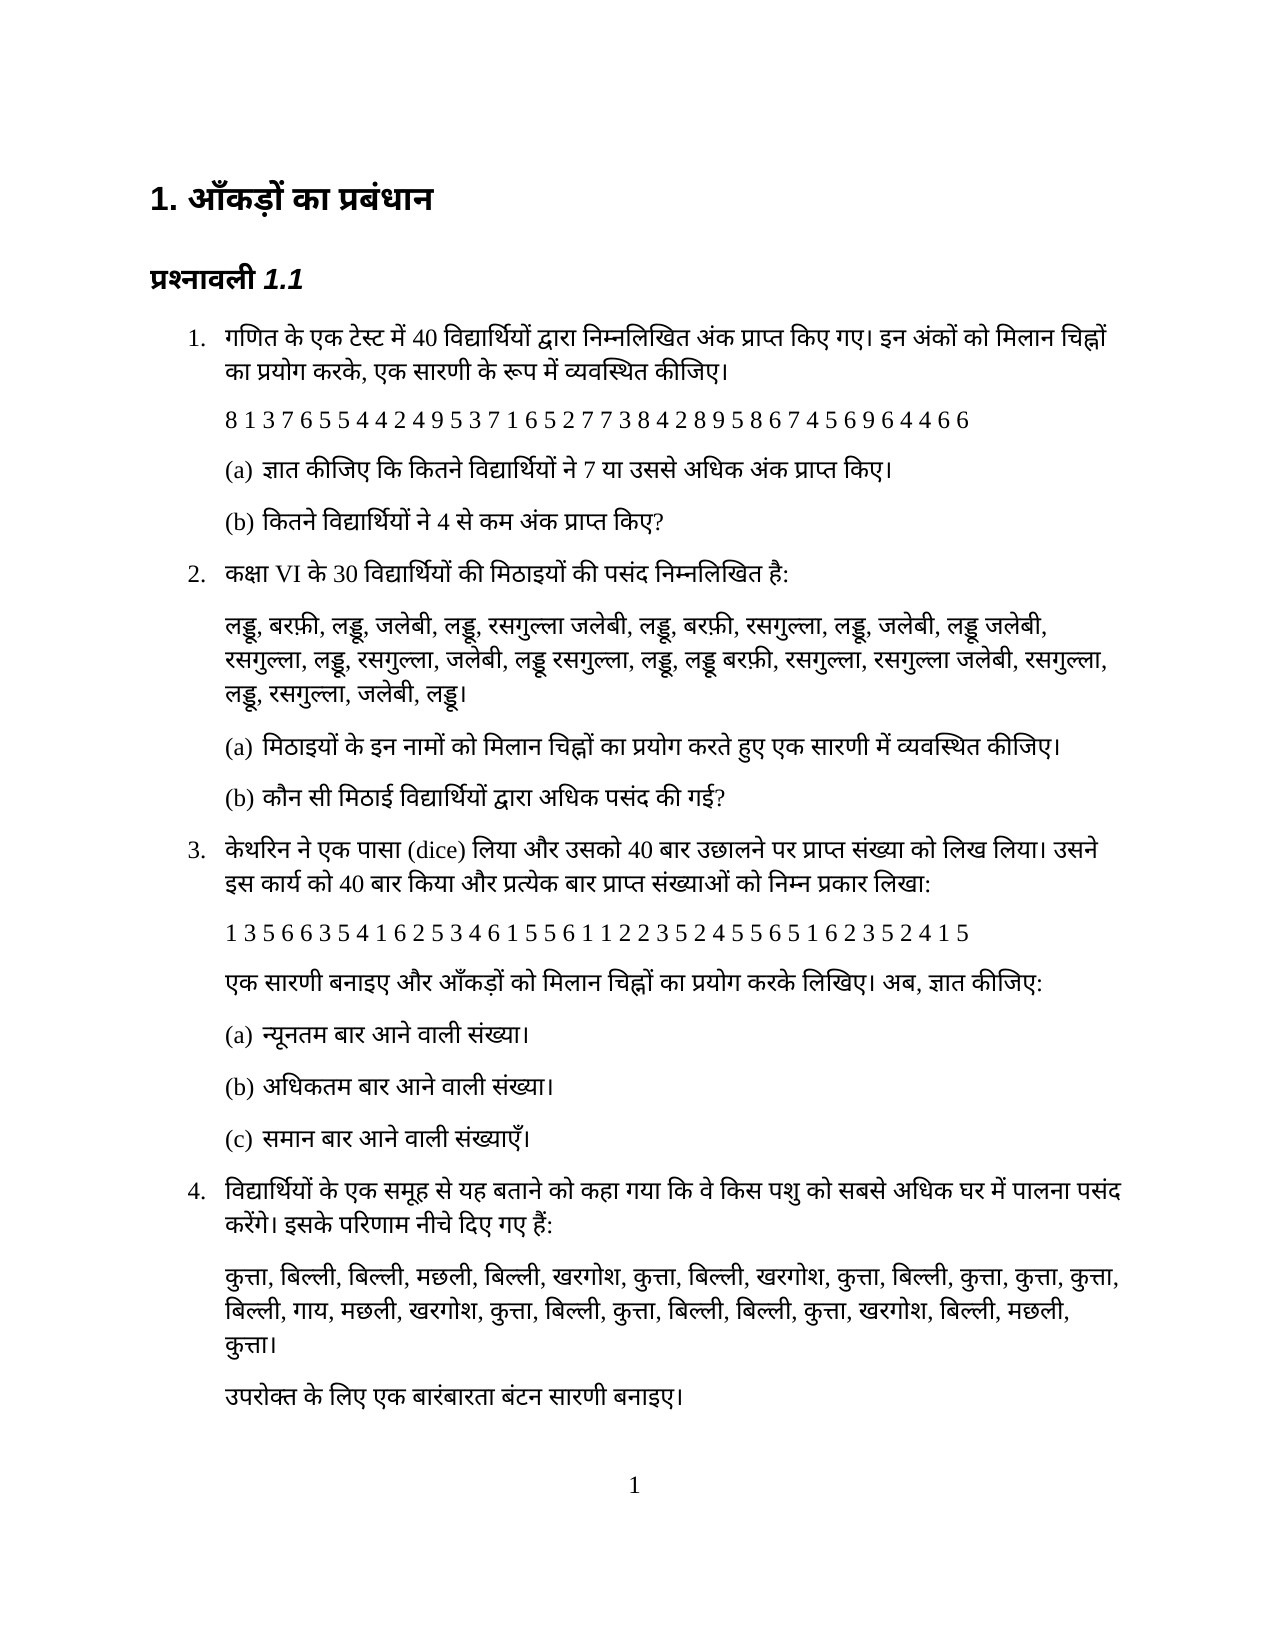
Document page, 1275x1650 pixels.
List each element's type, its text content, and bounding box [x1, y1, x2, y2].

list समान बार आने वाली संख्याएँ। [225, 1121, 1125, 1155]
list 8 1 3 7 6 5 5 4 4 2 4 9 5 3 7 1 6 5 2 7 7 3 8 4 2 8 9 5 8 6 7 4 5 6 9 6 4 4 6 6 [187, 405, 1125, 434]
list लड्डू, बरफ़ी, लड्डू, जलेबी, लड्डू, रसगुल्ला जलेबी, लड्डू, बरफ़ी, रसगुल्ला, लड्डू, जलेबी, लड्डू जलेबी, रसगुल्ला, लड्डू, रसगुल्ला, जलेबी, लड्डू रसगुल्ला, लड्डू, लड्डू बरफ़ी, रसगुल्ला, रसगुल्ला जलेबी, रसगुल्ला, लड्डू, रसगुल्ला, जलेबी, लड्डू। [187, 608, 1125, 710]
subtitle 1. आँकड़ों का प्रबंधान [150, 175, 1125, 221]
list अधिकतम बार आने वाली संख्या। [225, 1069, 1125, 1103]
list 1 3 5 6 6 3 5 4 1 6 2 5 3 4 6 1 5 5 6 1 1 2 2 3 5 2 4 5 5 6 5 1 6 2 3 5 2 4 1 5 [187, 918, 1125, 947]
list एक सारणी बनाइए और आँकड़ों को मिलान चिह्नों का प्रयोग करके लिखिए। अब, ज्ञात कीजिए: [187, 965, 1125, 999]
list कुत्ता, बिल्ली, बिल्ली, मछली, बिल्ली, खरगोश, कुत्ता, बिल्ली, खरगोश, कुत्ता, बिल्ली, कुत्ता, कुत्ता, कुत्ता, बिल्ली, गाय, मछली, खरगोश, कुत्ता, बिल्ली, कुत्ता, बिल्ली, बिल्ली, कुत्ता, खरगोश, बिल्ली, मछली, कुत्ता। [187, 1259, 1125, 1361]
list कक्षा VI के 30 विद्यार्थियों की मिठाइयों की पसंद निम्नलिखित है: [187, 556, 1125, 590]
list कौन सी मिठाई विद्यार्थियों द्वारा अधिक पसंद की गई? [225, 780, 1125, 814]
list उपरोक्त के लिए एक बारंबारता बंटन सारणी बनाइए। [187, 1379, 1125, 1413]
list मिठाइयों के इन नामों को मिलान चिह्नों का प्रयोग करते हुए एक सारणी में व्यवस्थित कीजिए। [225, 728, 1125, 762]
list कितने विद्यार्थियों ने 4 से कम अंक प्राप्त किए? [225, 504, 1125, 538]
list गणित के एक टेस्ट में 40 विद्यार्थियों द्वारा निम्नलिखित अंक प्राप्त किए गए। इन अंकों को मिलान चिह्नों का प्रयोग करके, एक सारणी के रूप में व्यवस्थित कीजिए। [187, 319, 1125, 387]
list विद्यार्थियों के एक समूह से यह बताने को कहा गया कि वे किस पशु को सबसे अधिक घर में पालना पसंद करेंगे। इसके परिणाम नीचे दिए गए हैं: [187, 1173, 1125, 1241]
list केथरिन ने एक पासा (dice) लिया और उसको 40 बार उछालने पर प्राप्त संख्या को लिख लिया। उसने इस कार्य को 40 बार किया और प्रत्येक बार प्राप्त संख्याओं को निम्न प्रकार लिखा: [187, 832, 1125, 900]
list ज्ञात कीजिए कि कितने विद्यार्थियों ने 7 या उससे अधिक अंक प्राप्त किए। [225, 452, 1125, 486]
list न्यूनतम बार आने वाली संख्या। [225, 1017, 1125, 1051]
subtitle प्रश्‍नावली 1.1 [150, 258, 1125, 298]
